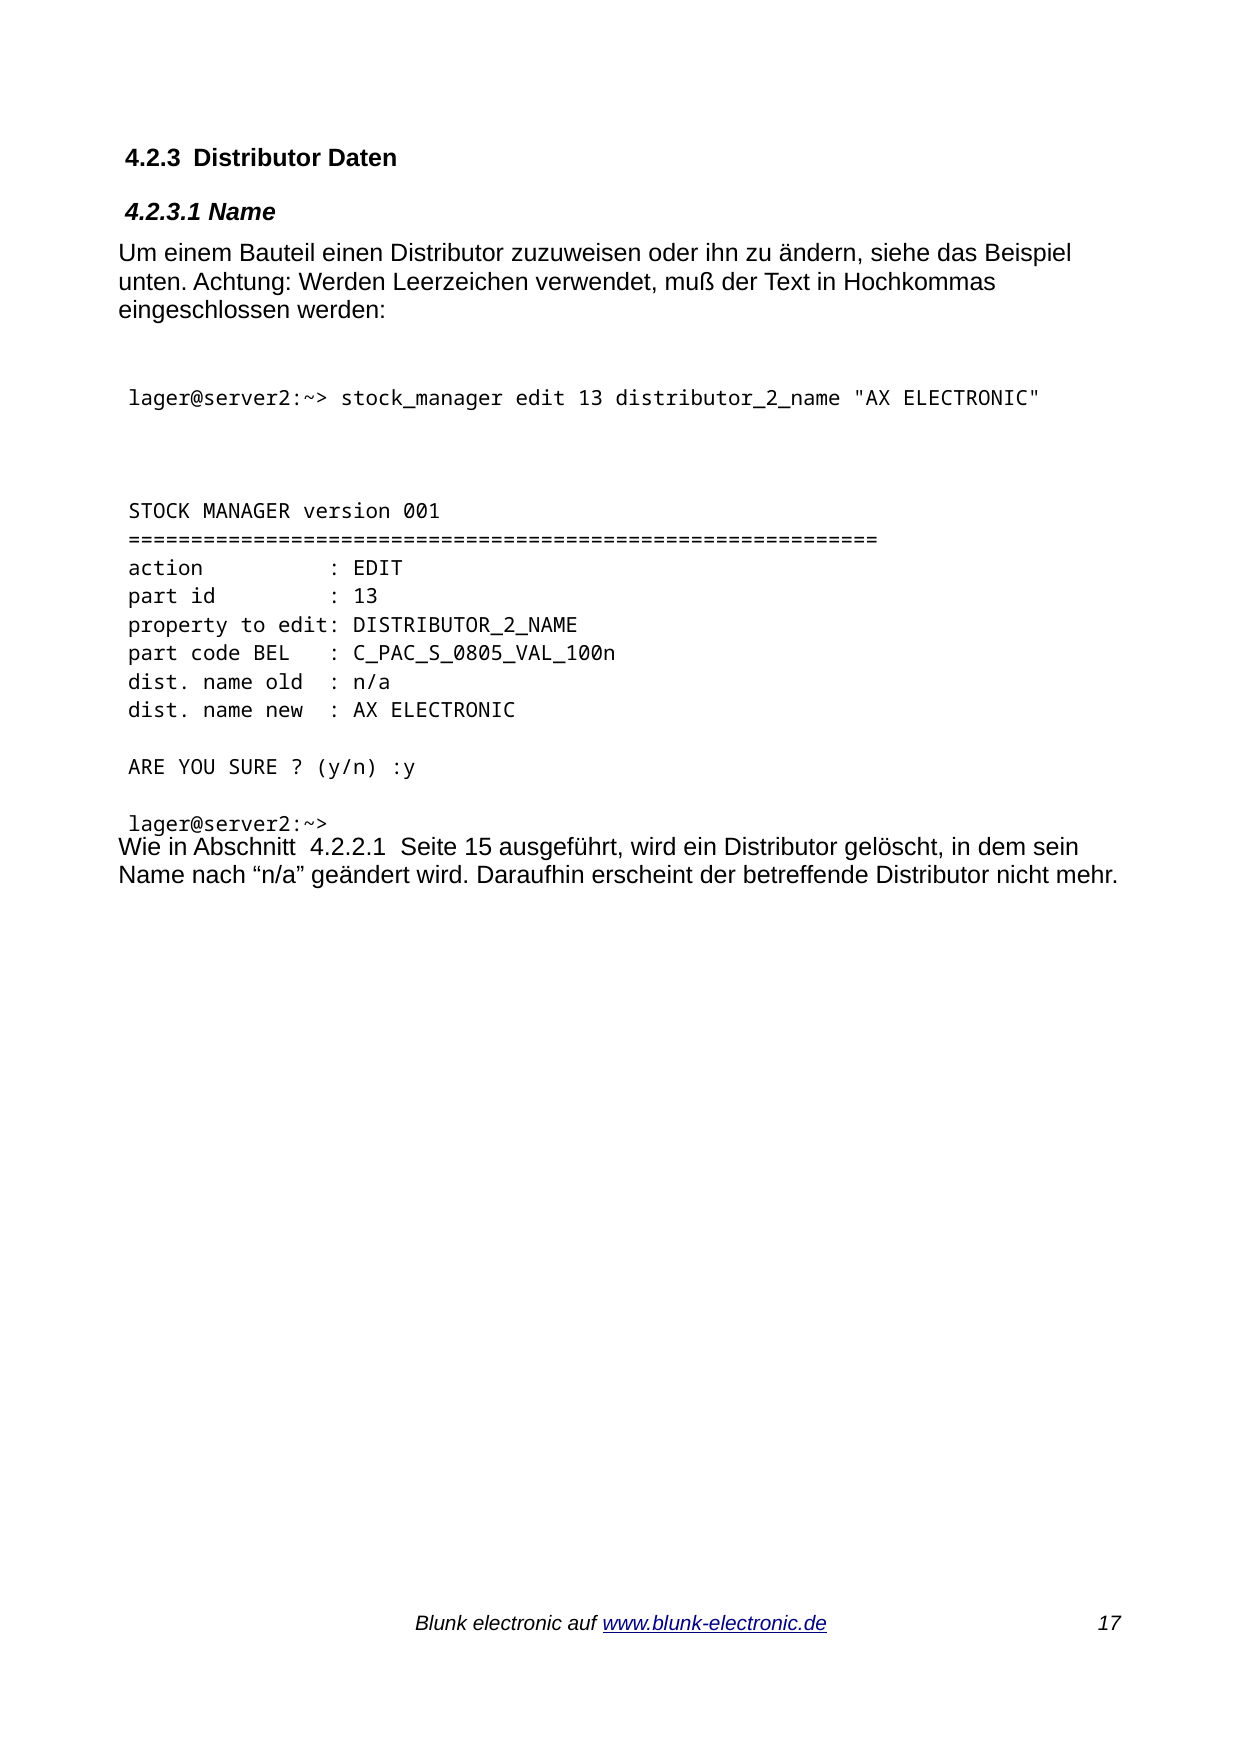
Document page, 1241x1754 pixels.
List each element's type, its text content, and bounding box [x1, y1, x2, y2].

text Um einem Bauteil einen Distributor zuzuweisen oder ihn zu ändern, siehe das Beispiel unten. Achtung: Werden Leerzeichen verwendet, muß der Text in Hochkommas eingeschlossen werden: [118, 238, 1123, 324]
text Wie in Abschnitt 4.2.2.1 Seite 16 ausgeführt, wird ein Distributor gelöscht, in dem sein Name nach “n/a” geändert wird. Daraufhin erscheint der betreffende Distributor nicht mehr. [118, 832, 1123, 889]
subtitle Name [118, 197, 1123, 225]
subtitle Distributor Daten [118, 143, 1123, 172]
